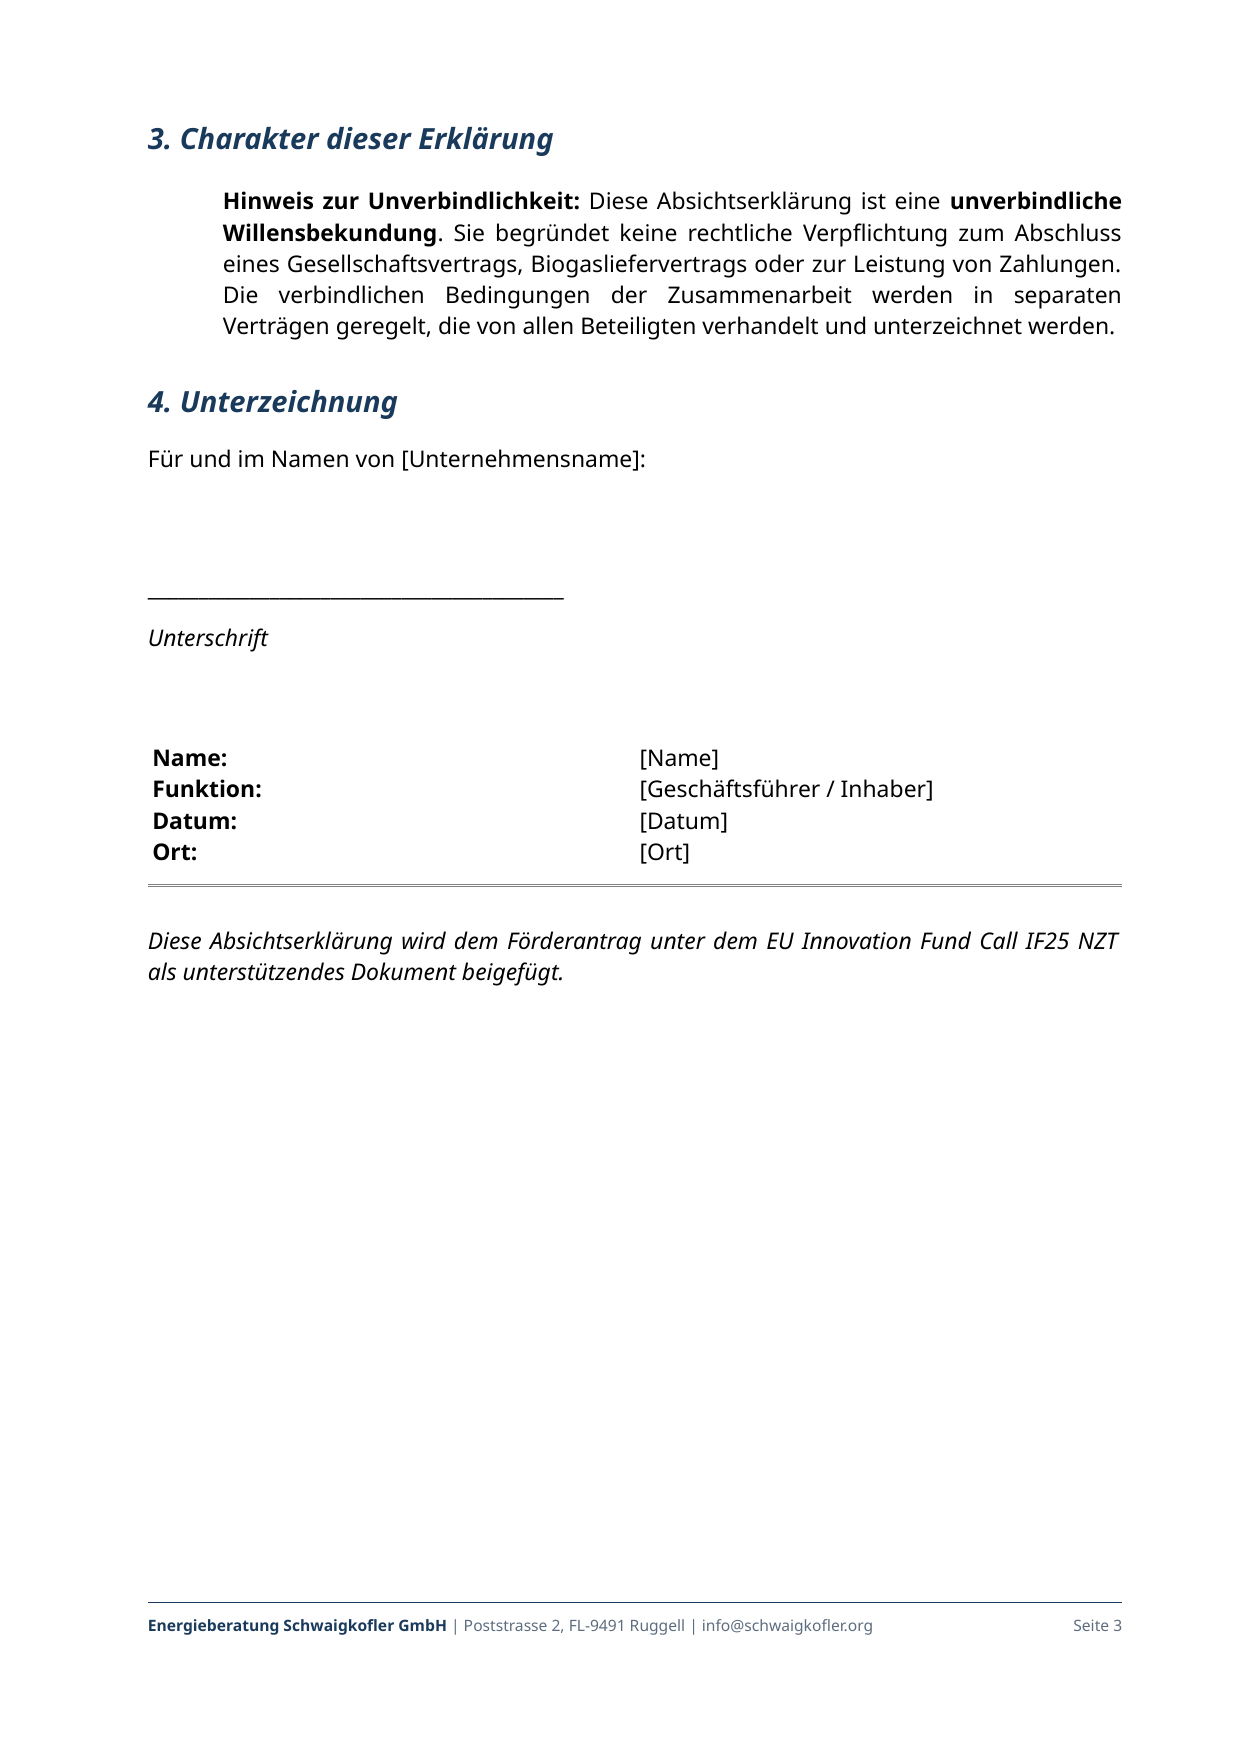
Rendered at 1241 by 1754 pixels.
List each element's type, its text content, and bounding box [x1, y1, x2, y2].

table_cell [Geschäftsführer / Inhaber] [635, 773, 1122, 804]
table_cell [Datum] [635, 805, 1122, 836]
table_header Name: [148, 742, 635, 773]
subtitle 3. Charakter dieser Erklärung [148, 118, 1122, 158]
text Diese Absichtserklärung wird dem Förderantrag unter dem EU Innovation Fund Call IF25 NZT als unterstützendes Dokument beigefügt. [148, 925, 1122, 987]
text Für und im Namen von [Unternehmensname]: [148, 443, 1122, 474]
text _________________________________________ [148, 572, 1122, 603]
table_header [Name] [635, 742, 1122, 773]
text Hinweis zur Unverbindlichkeit: Diese Absichtserklärung ist eine unverbindliche Willensbekundung. Sie begründet keine rechtliche Verpflichtung zum Abschluss eines Gesellschaftsvertrags, Biogasliefervertrags oder zur Leistung von Zahlungen. Die verbindlichen Bedingungen der Zusammenarbeit werden in separaten Verträgen geregelt, die von allen Beteiligten verhandelt und unterzeichnet werden. [223, 185, 1122, 342]
text Unterschrift [148, 621, 1122, 653]
table_cell Datum: [148, 805, 635, 836]
table_cell Funktion: [148, 773, 635, 804]
subtitle 4. Unterzeichnung [148, 382, 1122, 421]
table_cell [Ort] [635, 836, 1122, 867]
table_cell Ort: [148, 836, 635, 867]
